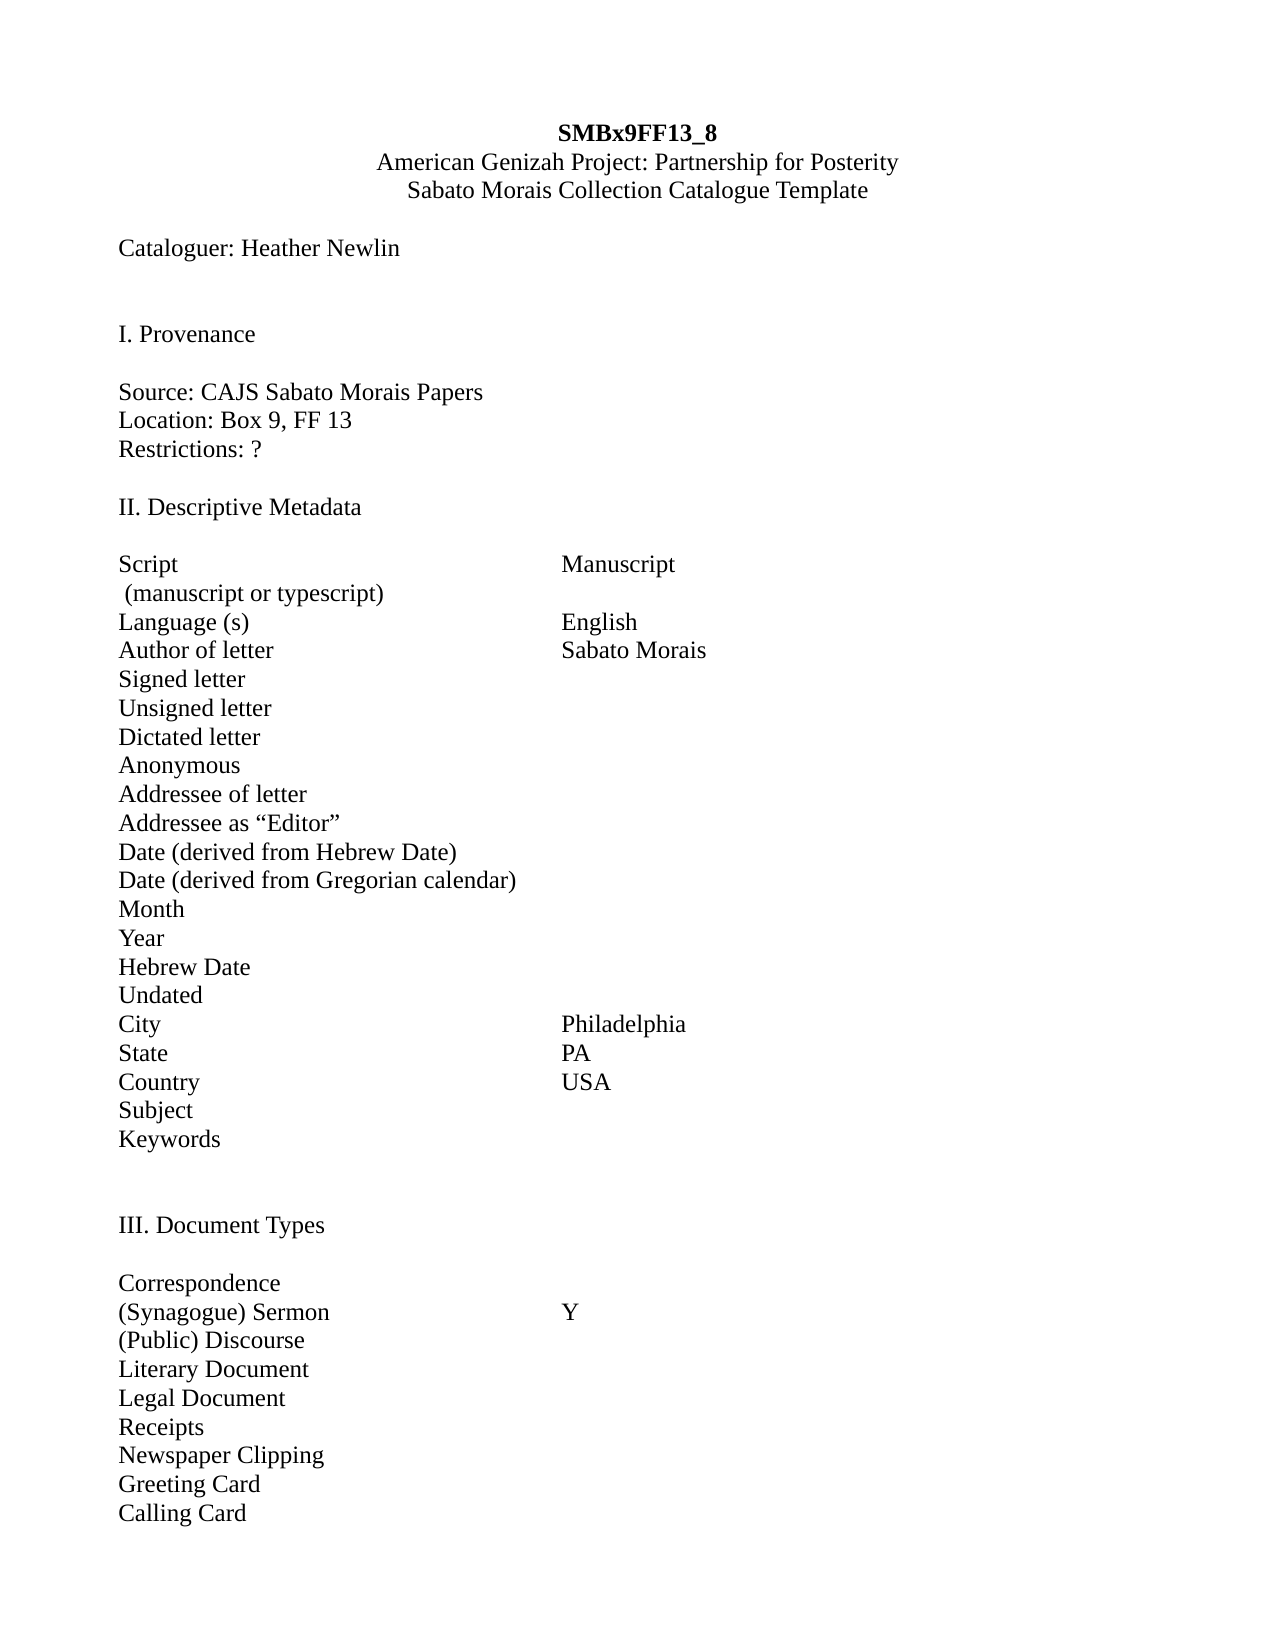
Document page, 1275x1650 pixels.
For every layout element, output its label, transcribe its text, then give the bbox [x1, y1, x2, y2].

text Literary Document [118, 1354, 1157, 1383]
text (Synagogue) Sermon Y [118, 1297, 1157, 1326]
text II. Descriptive Metadata [118, 492, 1157, 521]
text Language (s) English [118, 607, 1157, 636]
text Anonymous [118, 751, 1157, 779]
text Date (derived from Hebrew Date) [118, 837, 1157, 866]
text Undated [118, 981, 1157, 1009]
text Sabato Morais Collection Catalogue Template [118, 176, 1157, 204]
text (manuscript or typescript) [118, 578, 1157, 607]
text Restrictions: ? [118, 434, 1157, 463]
text (Public) Discourse [118, 1326, 1157, 1354]
text Location: Box 9, FF 13 [118, 406, 1157, 434]
text Addressee of letter [118, 779, 1157, 808]
text Source: CAJS Sabato Morais Papers [118, 377, 1157, 406]
text Author of letter Sabato Morais [118, 636, 1157, 664]
text City Philadelphia [118, 1009, 1157, 1038]
text Cataloguer: Heather Newlin [118, 233, 1157, 262]
text Script Manuscript [118, 549, 1157, 578]
text Signed letter [118, 664, 1157, 693]
text III. Document Types [118, 1211, 1157, 1239]
text Hebrew Date [118, 952, 1157, 981]
text Date (derived from Gregorian calendar) [118, 866, 1157, 894]
text Dictated letter [118, 722, 1157, 751]
text Addressee as “Editor” [118, 808, 1157, 837]
text I. Provenance [118, 319, 1157, 348]
text American Genizah Project: Partnership for Posterity [118, 147, 1157, 176]
text Receipts [118, 1412, 1157, 1441]
text Subject [118, 1096, 1157, 1124]
text Unsigned letter [118, 693, 1157, 722]
text Correspondence [118, 1268, 1157, 1297]
text Calling Card [118, 1498, 1157, 1527]
text Newspaper Clipping [118, 1441, 1157, 1469]
text Country USA [118, 1067, 1157, 1096]
text Legal Document [118, 1383, 1157, 1412]
text Year [118, 923, 1157, 952]
text SMBx9FF13_8 [118, 118, 1157, 147]
text Keywords [118, 1124, 1157, 1153]
text State PA [118, 1038, 1157, 1067]
text Month [118, 894, 1157, 923]
text Greeting Card [118, 1469, 1157, 1498]
